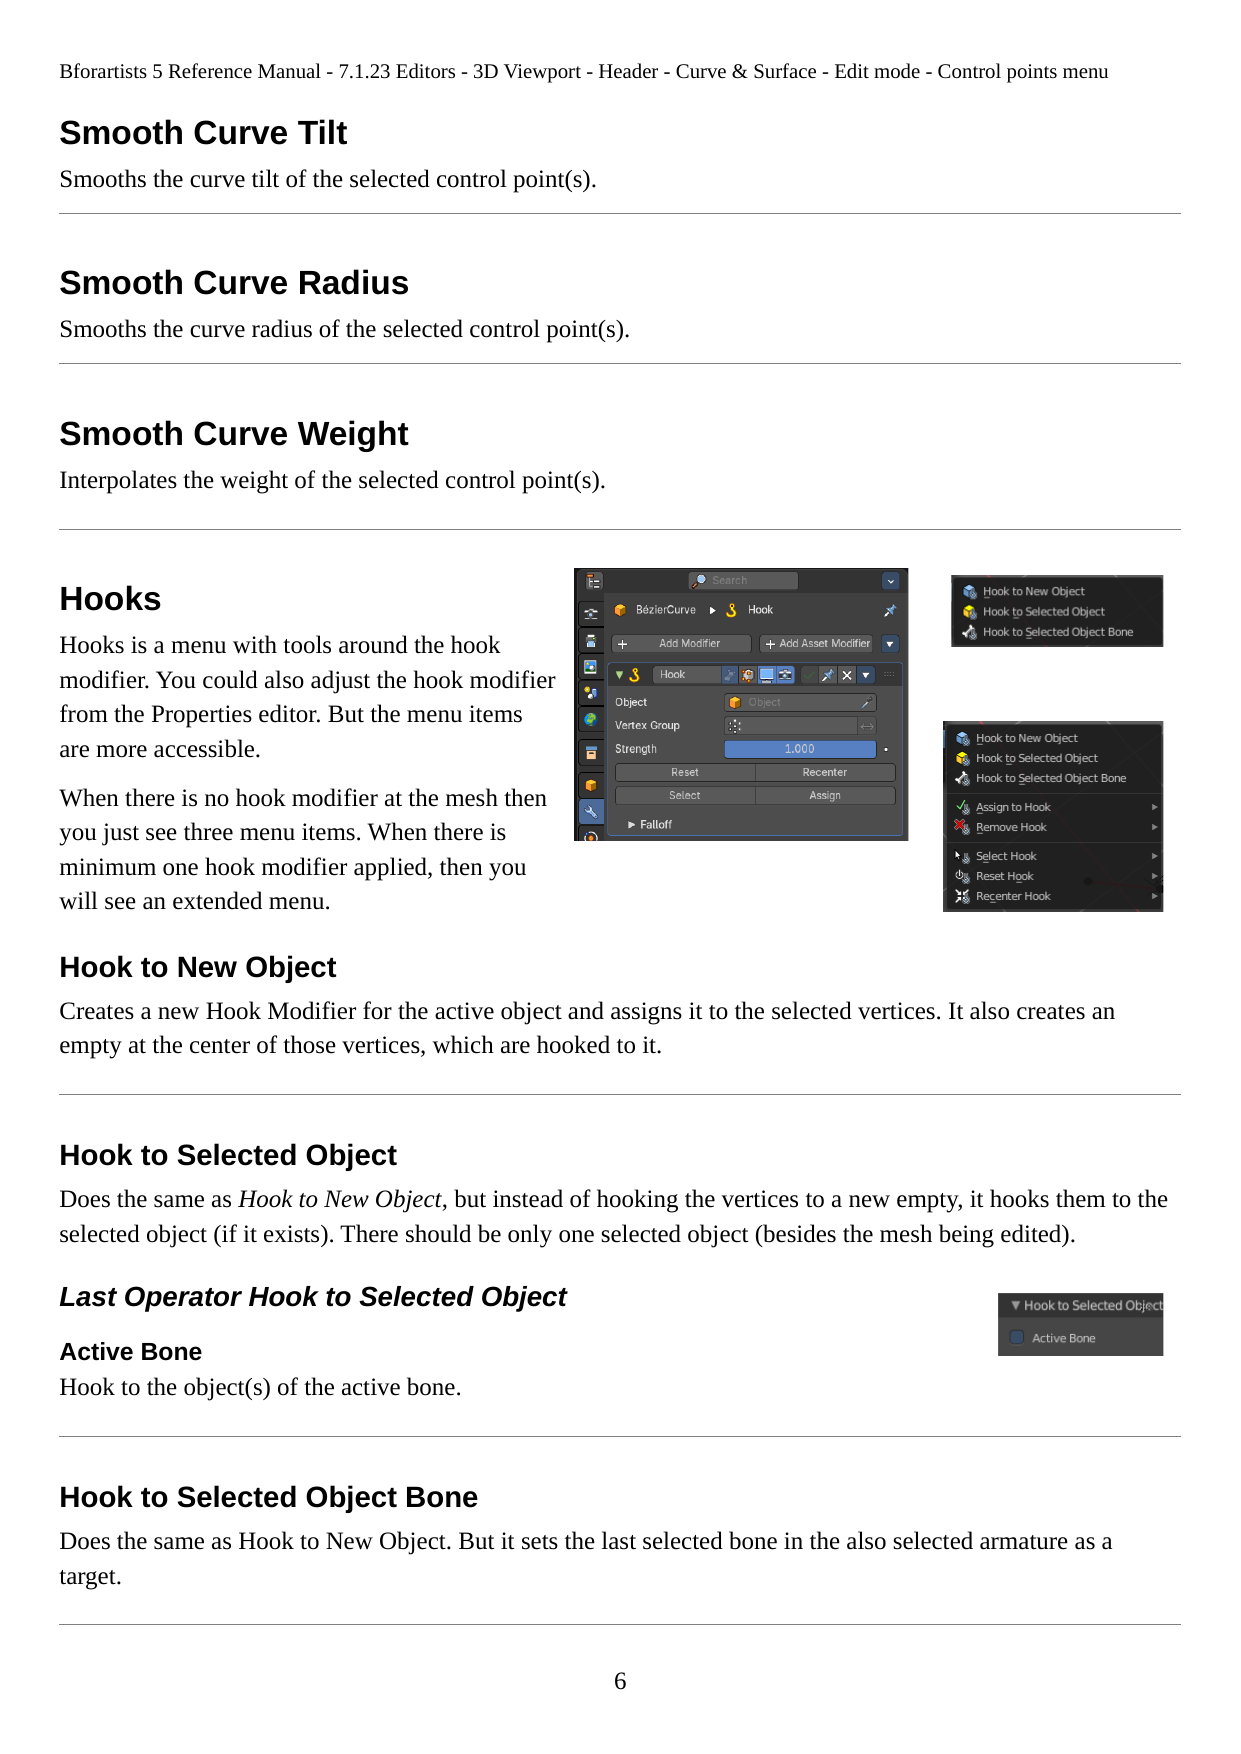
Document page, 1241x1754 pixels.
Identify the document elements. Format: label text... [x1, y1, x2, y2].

text Interpolates the weight of the selected control point(s). [59, 465, 1181, 494]
subtitle Smooth Curve Radius [59, 263, 1181, 302]
picture [574, 568, 909, 841]
subtitle Hook to Selected Object [59, 1138, 1181, 1172]
subtitle Hook to Selected Object Bone [59, 1480, 1181, 1514]
subtitle [1164, 579, 1181, 618]
picture [943, 721, 1164, 912]
text Creates a new Hook Modifier for the active object and assigns it to the selected vertices. It also creates an empty at the center of those vertices, which are hooked to it. [59, 996, 1181, 1059]
text Hook to the object(s) of the active bone. [59, 1372, 1181, 1401]
subtitle Smooth Curve Weight [59, 414, 1181, 452]
picture [951, 575, 1164, 647]
subtitle Last Operator Hook to Selected Object [59, 1281, 1181, 1312]
text Does the same as Hook to New Object, but instead of hooking the vertices to a new empty, it hooks them to the selected object (if it exists). There should be only one selected object (besides the mesh being edited). [59, 1184, 1181, 1248]
subtitle Hooks [59, 579, 574, 618]
text Does the same as Hook to New Object. But it sets the last selected bone in the also selected armature as a target. [59, 1526, 1181, 1589]
text When there is no hook modifier at the mesh then you just see three menu items. When there is minimum one hook modifier applied, then you will see an extended menu. [59, 783, 1181, 915]
subtitle Smooth Curve Tilt [59, 113, 1181, 151]
subtitle [909, 579, 951, 618]
text Smooths the curve tilt of the selected control point(s). [59, 164, 1181, 192]
subtitle Active Bone [59, 1337, 1181, 1366]
text Hooks is a menu with tools around the hook modifier. You could also adjust the hook modifier from the Properties editor. But the menu items are more accessible. [59, 630, 574, 762]
text Smooths the curve radius of the selected control point(s). [59, 314, 1181, 343]
subtitle Hook to New Object [59, 950, 1181, 983]
text [909, 630, 1181, 762]
picture [998, 1293, 1164, 1356]
